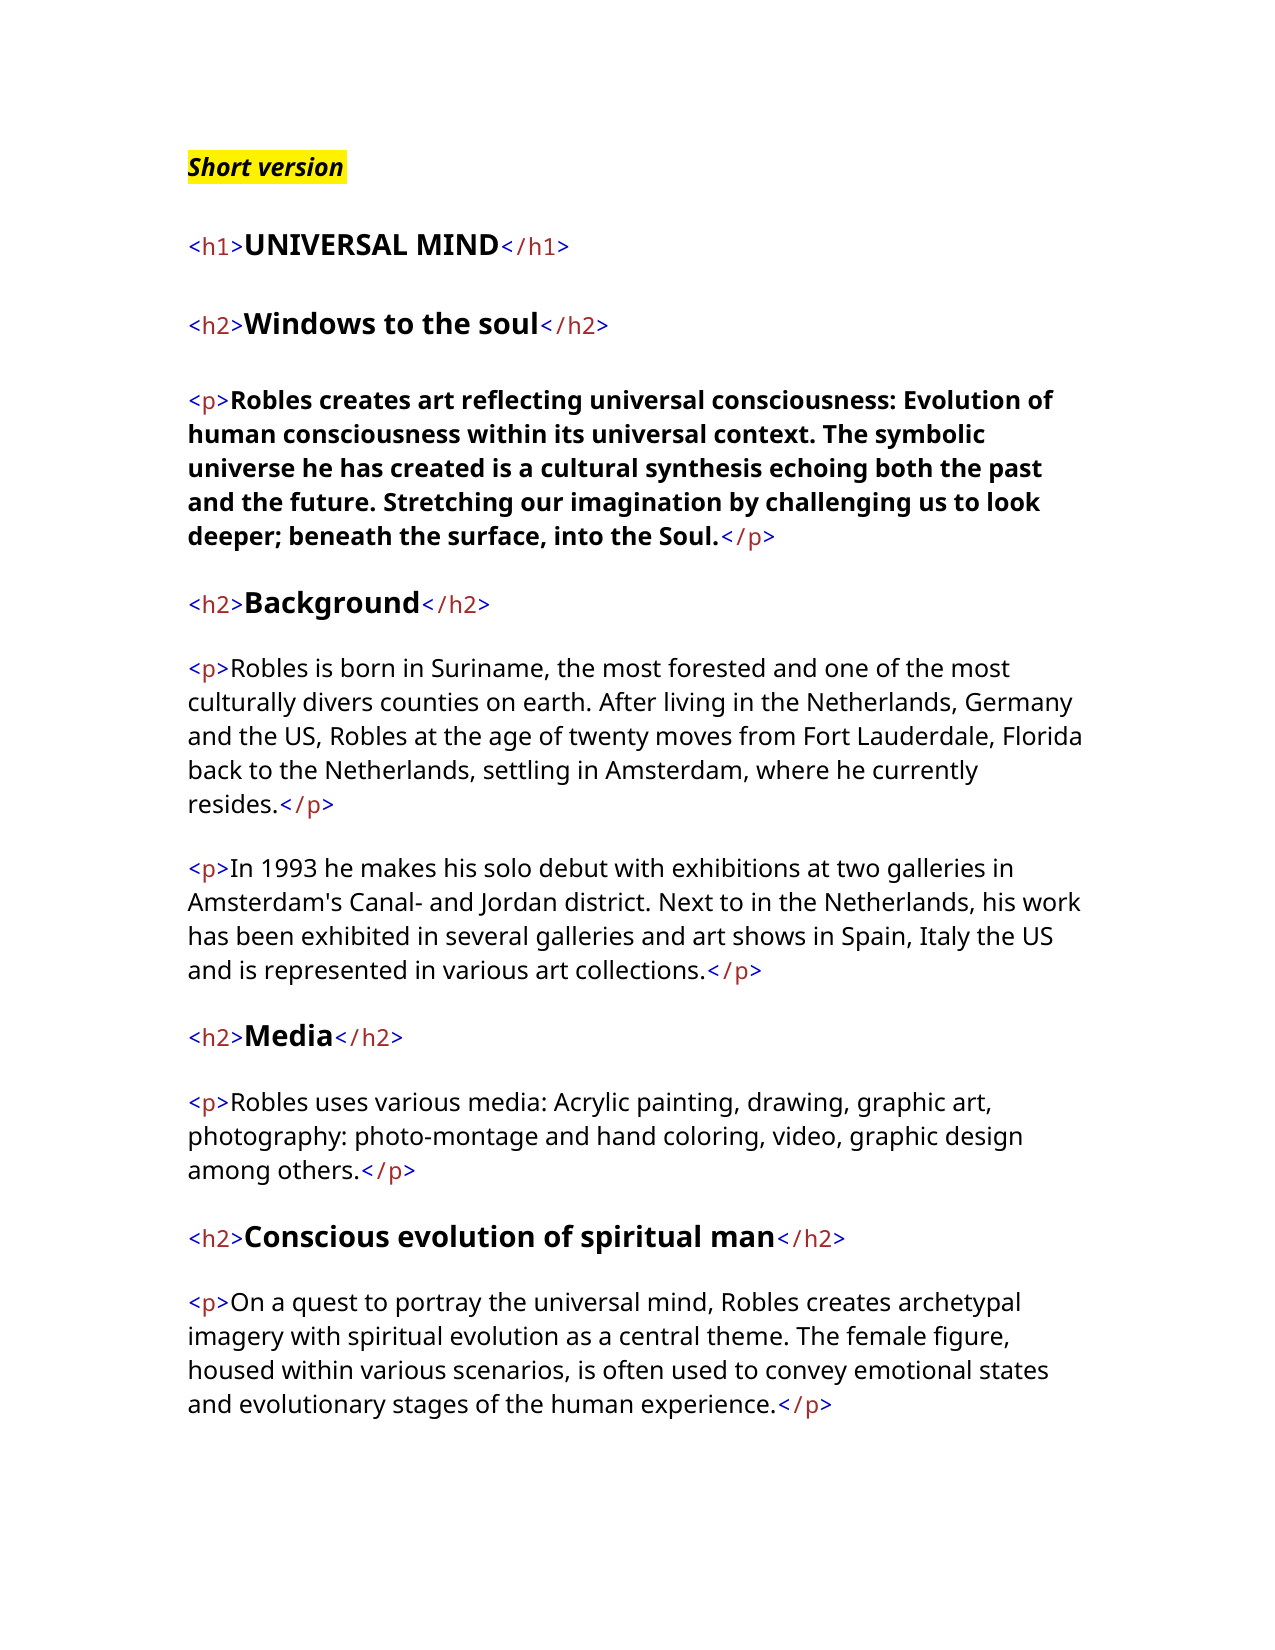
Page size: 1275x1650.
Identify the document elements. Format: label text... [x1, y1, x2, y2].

text Short version [187, 150, 1087, 184]
text <p>In 1993 he makes his solo debut with exhibitions at two galleries in Amsterdam's Canal- and Jordan district. Next to in the Netherlands, his work has been exhibited in several galleries and art shows in Spain, Italy the US and is represented in various art collections.</p> [187, 850, 1087, 987]
text <h2>Windows to the soul</h2> [187, 303, 1087, 343]
text <p>On a quest to portray the universal mind, Robles creates archetypal imagery with spiritual evolution as a central theme. The female figure, housed within various scenarios, is often used to convey emotional states and evolutionary stages of the human experience.</p> [187, 1285, 1087, 1421]
text <p>Robles uses various media: Acrylic painting, drawing, graphic art, photography: photo-montage and hand coloring, video, graphic design among others.</p> [187, 1084, 1087, 1187]
text <p>Robles creates art reflecting universal consciousness: Evolution of human consciousness within its universal context. The symbolic universe he has created is a cultural synthesis echoing both the past and the future. Stretching our imagination by challenging us to look deeper; beneath the surface, into the Soul.</p> [187, 382, 1087, 553]
text <h2>Media</h2> [187, 1016, 1087, 1055]
text <h2>Background</h2> [187, 582, 1087, 622]
text <p>Robles is born in Suriname, the most forested and one of the most culturally divers counties on earth. After living in the Netherlands, Germany and the US, Robles at the age of twenty moves from Fort Lauderdale, Florida back to the Netherlands, settling in Amsterdam, where he currently resides.</p> [187, 651, 1087, 821]
text <h1>UNIVERSAL MIND</h1> [187, 224, 1087, 263]
text <h2>Conscious evolution of spiritual man</h2> [187, 1216, 1087, 1256]
